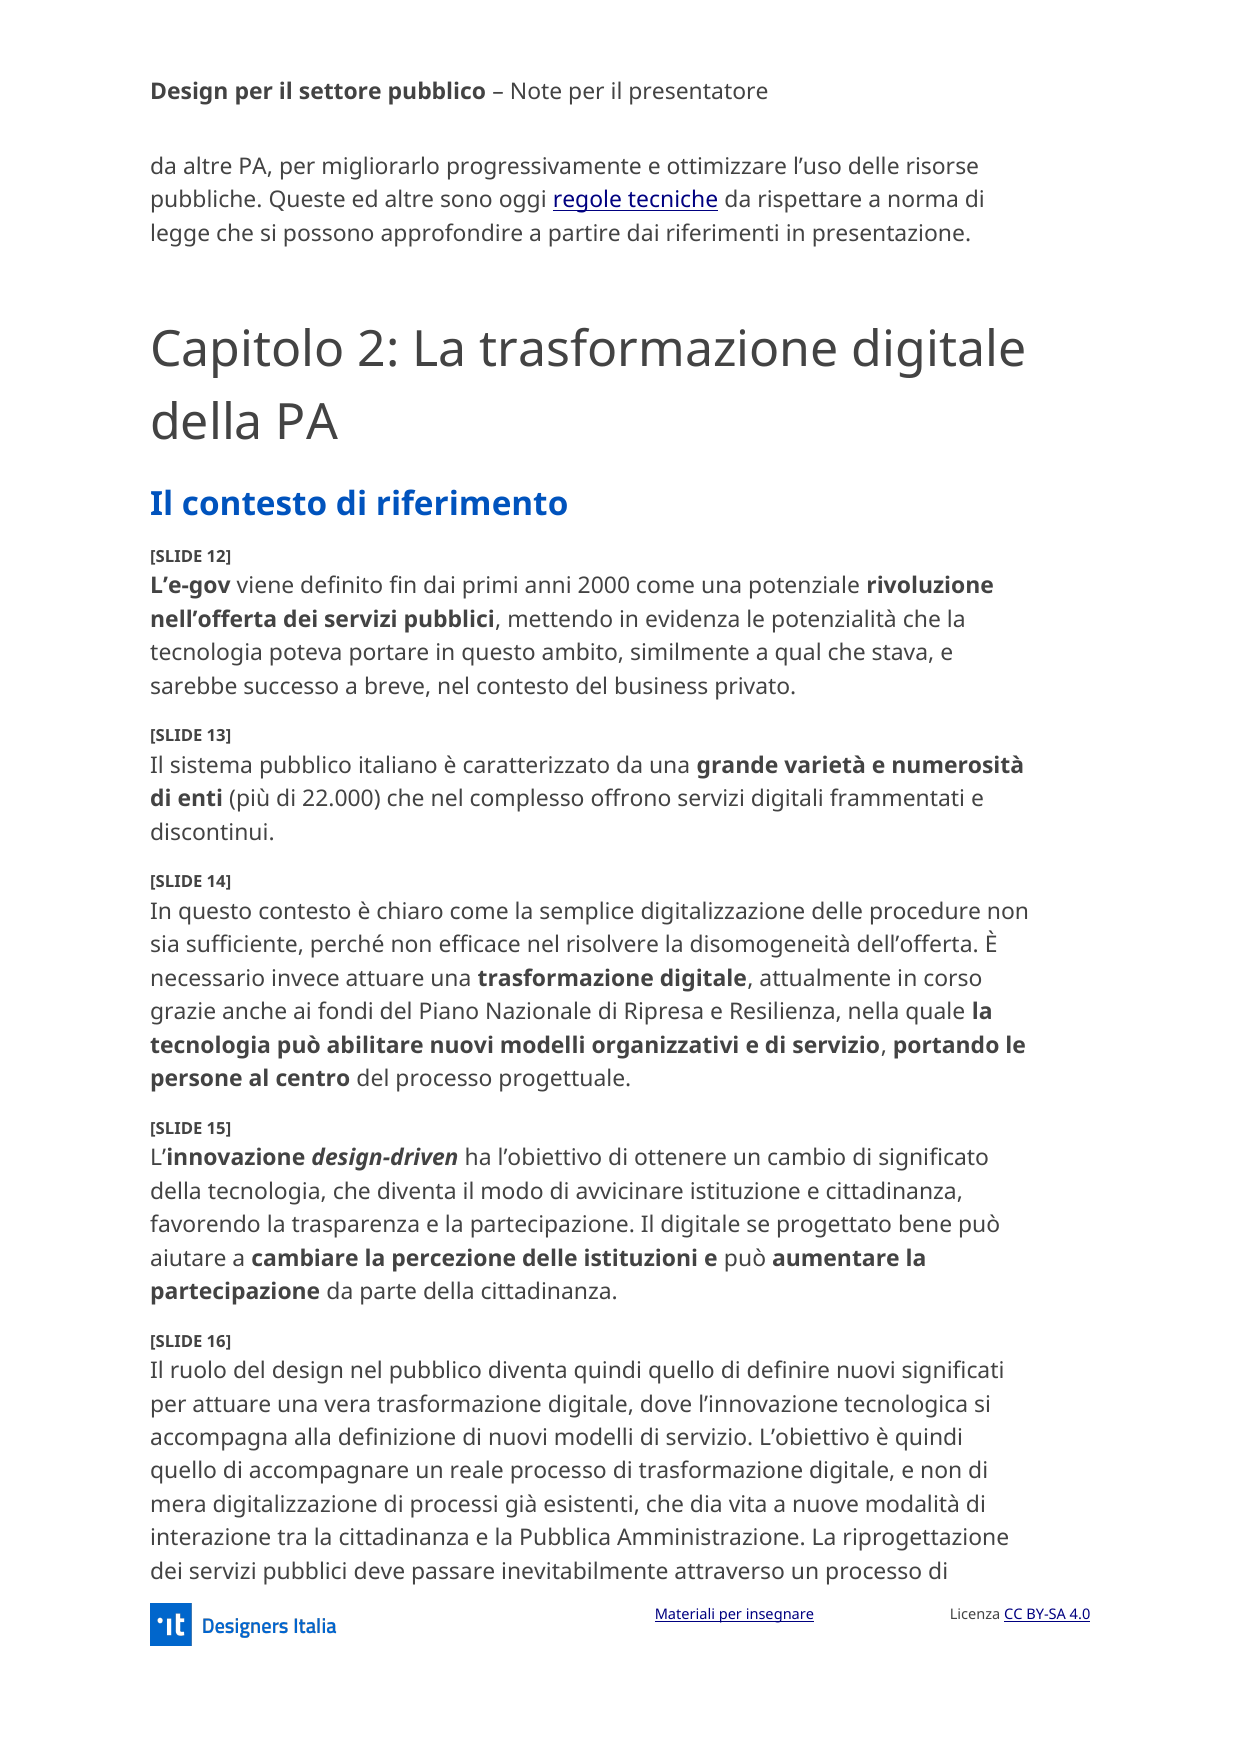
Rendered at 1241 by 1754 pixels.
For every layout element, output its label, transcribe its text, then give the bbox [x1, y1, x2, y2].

text [SLIDE 12] L’e-gov viene definito fin dai primi anni 2000 come una potenziale rivoluzione nell’offerta dei servizi pubblici, mettendo in evidenza le potenzialità che la tecnologia poteva portare in questo ambito, similmente a qual che stava, e sarebbe successo a breve, nel contesto del business privato. [150, 544, 1035, 701]
text Il contesto di riferimento [150, 479, 1035, 525]
subtitle Capitolo 2: La trasformazione digitale della PA [150, 313, 1090, 454]
text [SLIDE 16] Il ruolo del design nel pubblico diventa quindi quello di definire nuovi significati per attuare una vera trasformazione digitale, dove l’innovazione tecnologica si accompagna alla definizione di nuovi modelli di servizio. L’obiettivo è quindi quello di accompagnare un reale processo di trasformazione digitale, e non di mera digitalizzazione di processi già esistenti, che dia vita a nuove modalità di interazione tra la cittadinanza e la Pubblica Amministrazione. La riprogettazione dei servizi pubblici deve passare inevitabilmente attraverso un processo di [150, 1329, 1035, 1586]
picture [150, 1603, 347, 1646]
text [SLIDE 14] In questo contesto è chiaro come la semplice digitalizzazione delle procedure non sia sufficiente, perché non efficace nel risolvere la disomogeneità dell’offerta. È necessario invece attuare una trasformazione digitale, attualmente in corso grazie anche ai fondi del Piano Nazionale di Ripresa e Resilienza, nella quale la tecnologia può abilitare nuovi modelli organizzativi e di servizio, portando le persone al centro del processo progettuale. [150, 870, 1035, 1093]
text da altre PA, per migliorarlo progressivamente e ottimizzare l’uso delle risorse pubbliche. Queste ed altre sono oggi regole tecniche da rispettare a norma di legge che si possono approfondire a partire dai riferimenti in presentazione. [150, 150, 1035, 248]
text [SLIDE 15] L’innovazione design-driven ha l’obiettivo di ottenere un cambio di significato della tecnologia, che diventa il modo di avvicinare istituzione e cittadinanza, favorendo la trasparenza e la partecipazione. Il digitale se progettato bene può aiutare a cambiare la percezione delle istituzioni e può aumentare la partecipazione da parte della cittadinanza. [150, 1116, 1035, 1306]
text [SLIDE 13] Il sistema pubblico italiano è caratterizzato da una grande varietà e numerosità di enti (più di 22.000) che nel complesso offrono servizi digitali frammentati e discontinui. [150, 724, 1035, 847]
